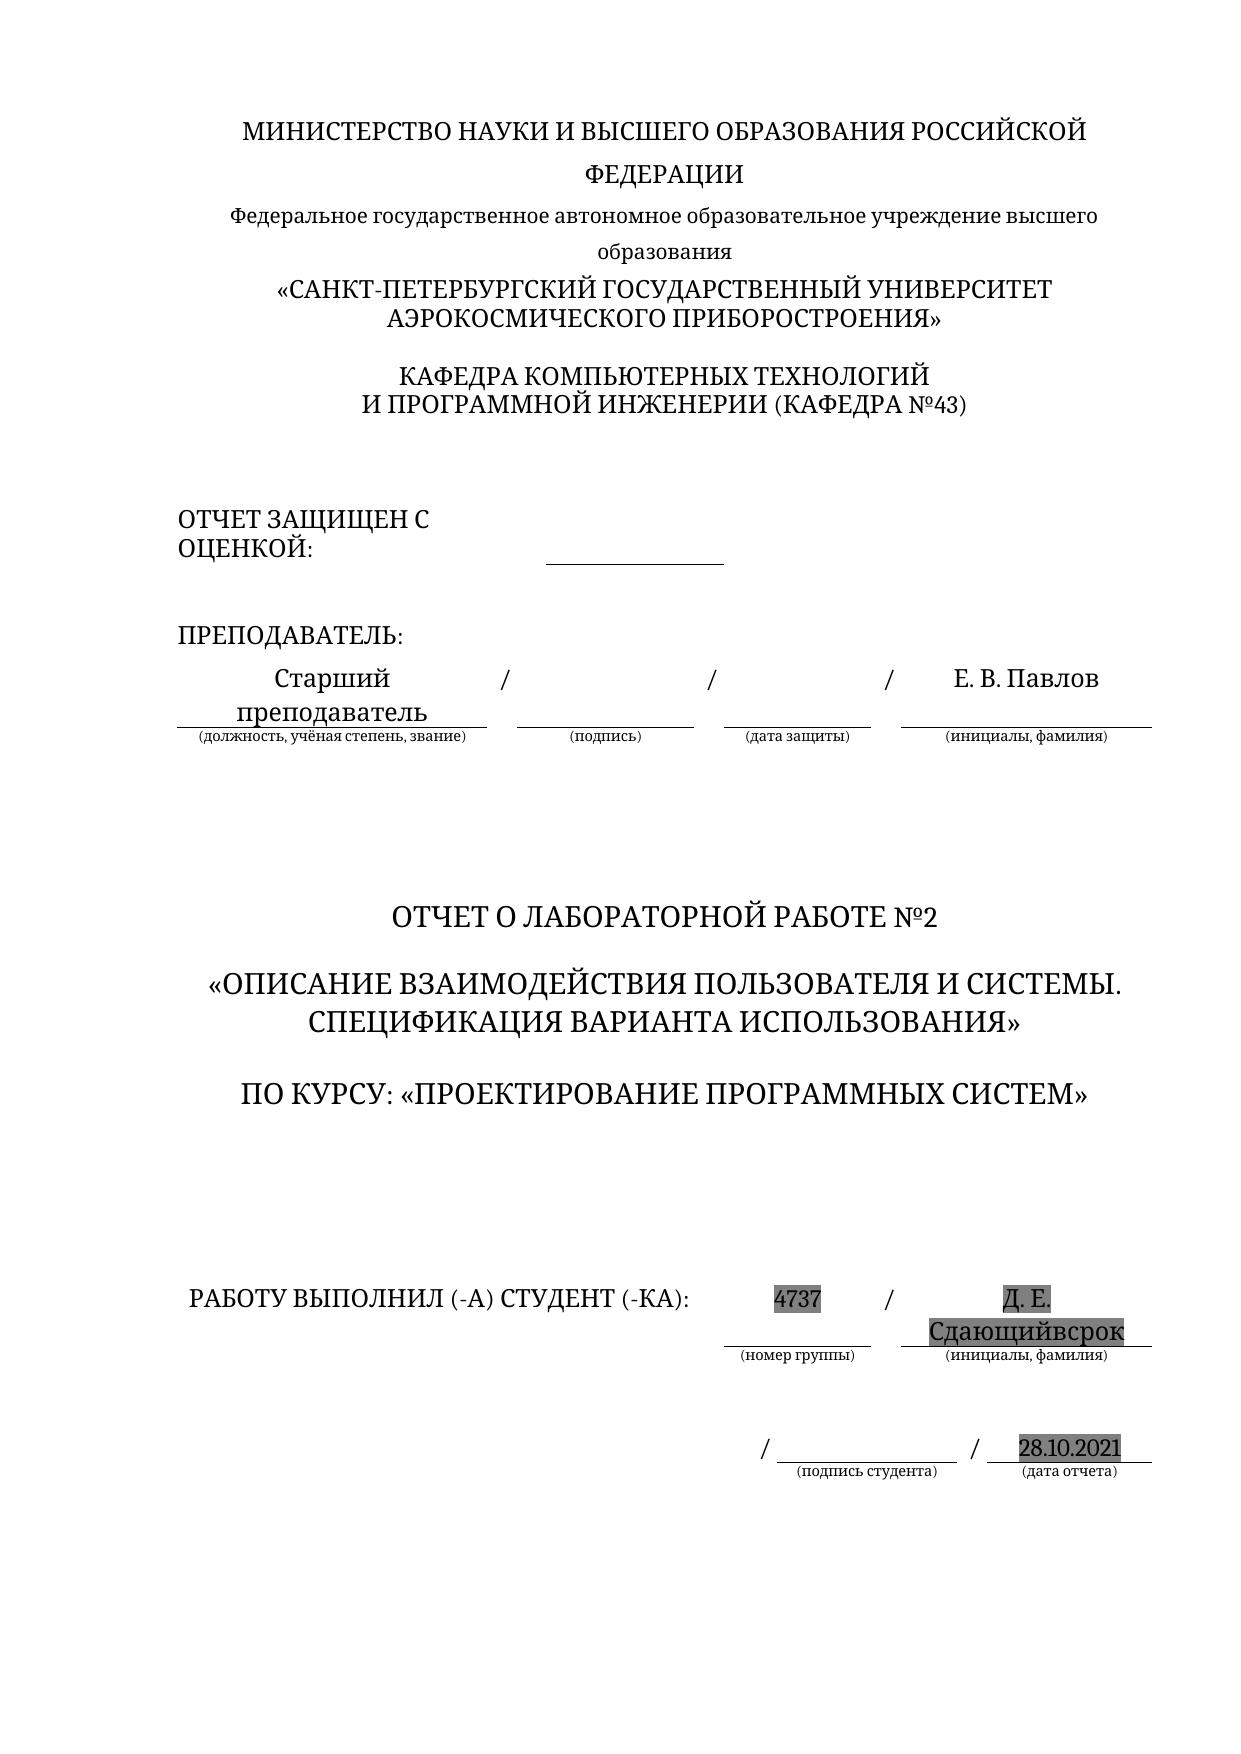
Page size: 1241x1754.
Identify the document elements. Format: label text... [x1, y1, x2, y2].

text «САНКТ-ПЕТЕРБУРГСКИЙ ГОСУДАРСТВЕННЫЙ УНИВЕРСИТЕТ [177, 276, 1152, 305]
table_header 28.10.2021 [987, 1434, 1152, 1462]
table_header РАБОТУ ВЫПОЛНИЛ (-А) СТУДЕНТ (-КА): [177, 1285, 724, 1346]
table_cell [957, 1462, 987, 1492]
text ПРЕПОДАВАТЕЛЬ: [177, 622, 1152, 651]
table_cell [747, 1462, 777, 1492]
table_cell (дата отчета) [987, 1463, 1152, 1492]
text И ПРОГРАММНОЙ ИНЖЕНЕРИИ (КАФЕДРА №43) [177, 391, 1152, 420]
table_header Старший преподаватель [177, 665, 487, 727]
table_header [724, 665, 871, 727]
text ПО КУРСУ: «ПРОЕКТИРОВАНИЕ ПРОГРАММНЫХ СИСТЕМ» [177, 1078, 1152, 1112]
table_cell (подпись студента) [777, 1463, 957, 1492]
table_cell (номер группы) [724, 1347, 871, 1376]
text СПЕЦИФИКАЦИЯ ВАРИАНТА ИСПОЛЬЗОВАНИЯ» [177, 1006, 1152, 1040]
table_header [724, 506, 1151, 564]
table_header [517, 665, 694, 727]
table_header / [871, 1285, 901, 1346]
table_header Е. В. Павлов [901, 665, 1152, 727]
table_cell (подпись) [517, 728, 694, 757]
table_header / [694, 665, 723, 727]
text ОТЧЕТ О ЛАБОРАТОРНОЙ РАБОТЕ №2 [177, 901, 1152, 934]
table_header [177, 1434, 747, 1462]
table_header Д. Е. Сдающийвсрок [901, 1285, 1152, 1346]
table_header 4737 [724, 1285, 871, 1346]
text «ОПИСАНИЕ ВЗАИМОДЕЙСТВИЯ ПОЛЬЗОВАТЕЛЯ И СИСТЕМЫ. [177, 968, 1152, 1001]
text Федеральное государственное автономное образовательное учреждение высшего образования [177, 204, 1152, 264]
table_header [546, 506, 723, 564]
table_cell [487, 727, 517, 757]
table_header / [487, 665, 517, 727]
text МИНИСТЕРСТВО НАУКИ И ВЫСШЕГО ОБРАЗОВАНИЯ РОССИЙСКОЙ ФЕДЕРАЦИИ [177, 118, 1152, 190]
table_cell [694, 727, 723, 757]
text КАФЕДРА КОМПЬЮТЕРНЫХ ТЕХНОЛОГИЙ [177, 362, 1152, 391]
table_header [777, 1434, 957, 1462]
table_cell [177, 1462, 747, 1492]
table_cell (должность, учёная степень, звание) [177, 728, 487, 757]
table_cell [871, 1346, 901, 1376]
table_cell (инициалы, фамилия) [901, 728, 1152, 757]
table_header ОТЧЕТ ЗАЩИЩЕН С ОЦЕНКОЙ: [177, 506, 546, 564]
text АЭРОКОСМИЧЕСКОГО ПРИБОРОСТРОЕНИЯ» [177, 305, 1152, 334]
table_cell [177, 1346, 724, 1376]
table_header / [871, 665, 901, 727]
table_header / [957, 1434, 987, 1462]
table_cell (дата защиты) [724, 728, 871, 757]
table_cell [871, 727, 901, 757]
table_header / [747, 1434, 777, 1462]
table_cell (инициалы, фамилия) [901, 1347, 1152, 1376]
